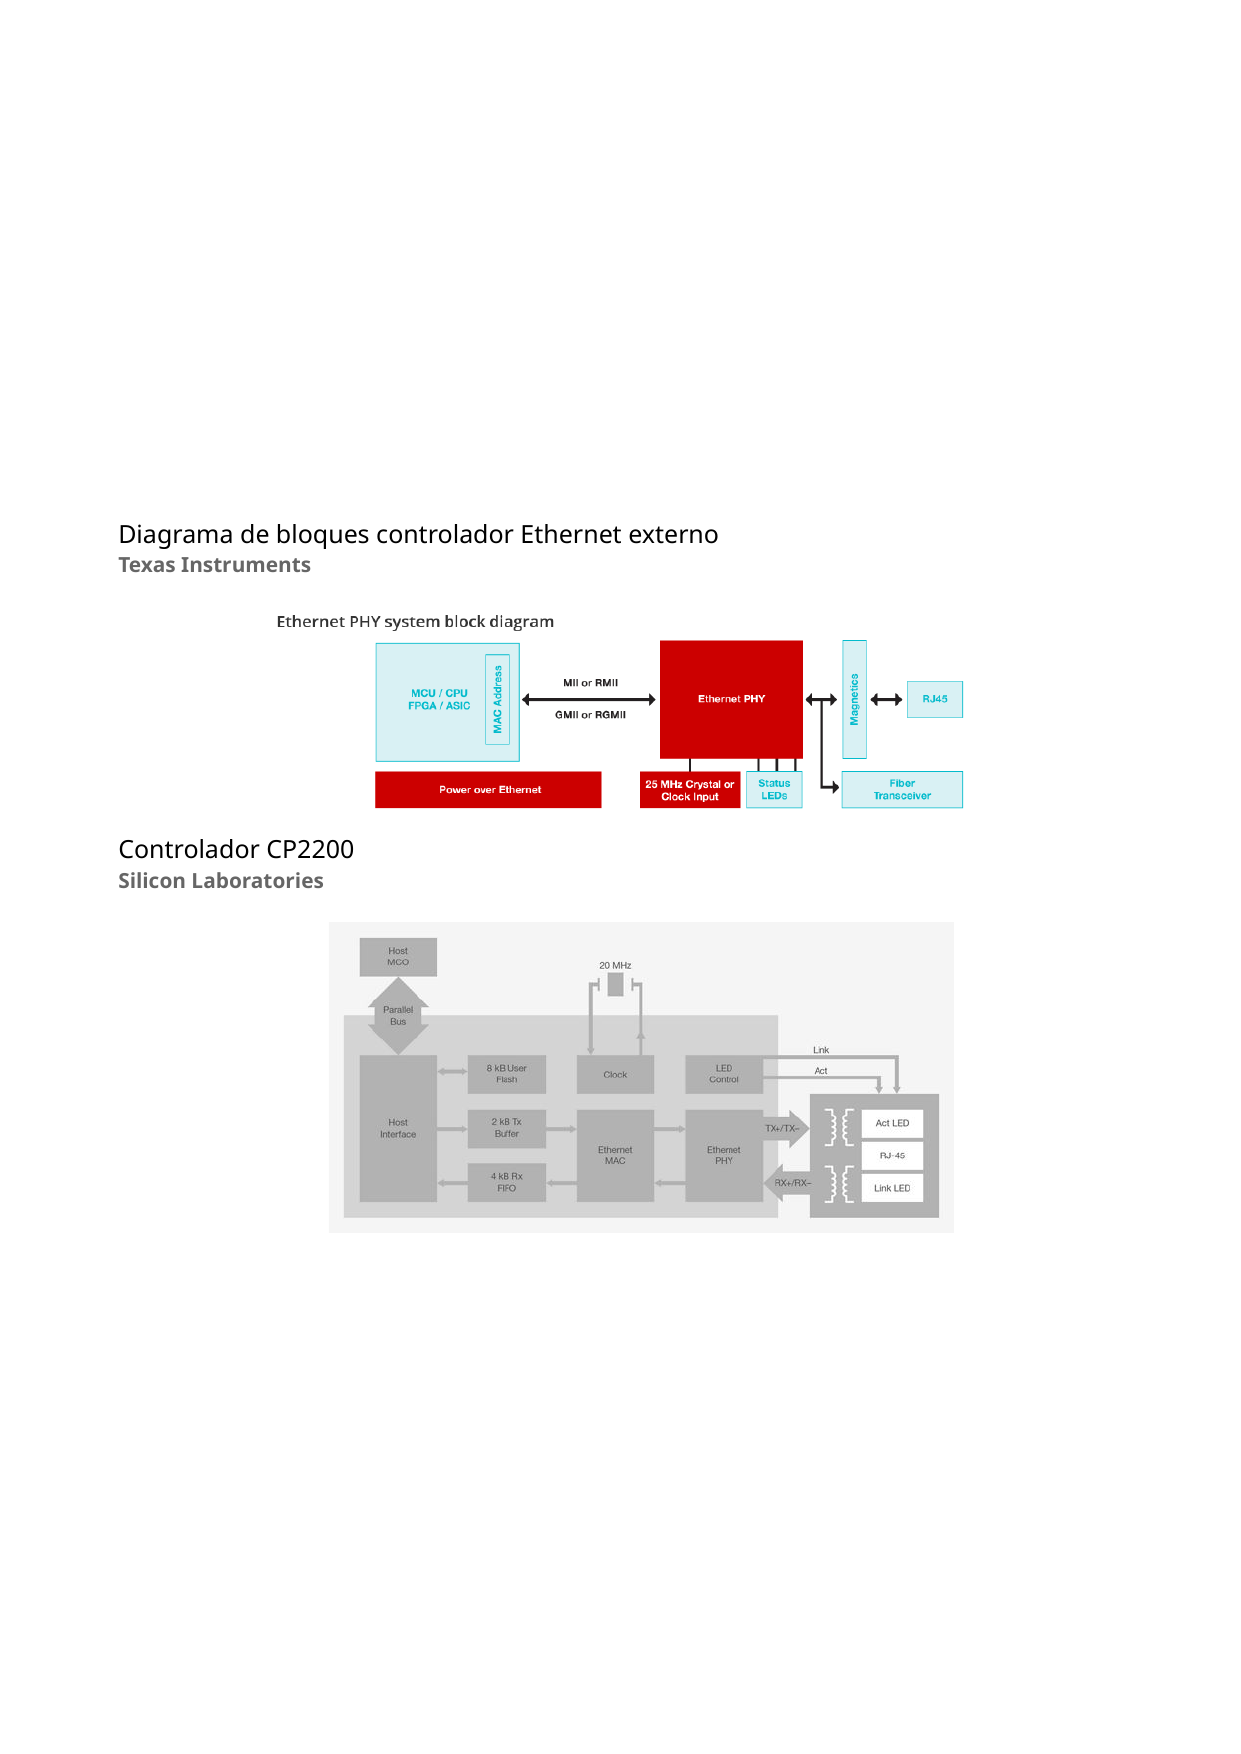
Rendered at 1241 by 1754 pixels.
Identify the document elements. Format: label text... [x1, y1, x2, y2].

text Texas Instruments [118, 550, 1122, 579]
picture [328, 922, 954, 1233]
text Diagrama de bloques controlador Ethernet externo [118, 516, 1122, 550]
text Controlador CP2200 [118, 607, 1122, 866]
picture [259, 607, 981, 832]
text Silicon Laboratories [118, 866, 1122, 894]
